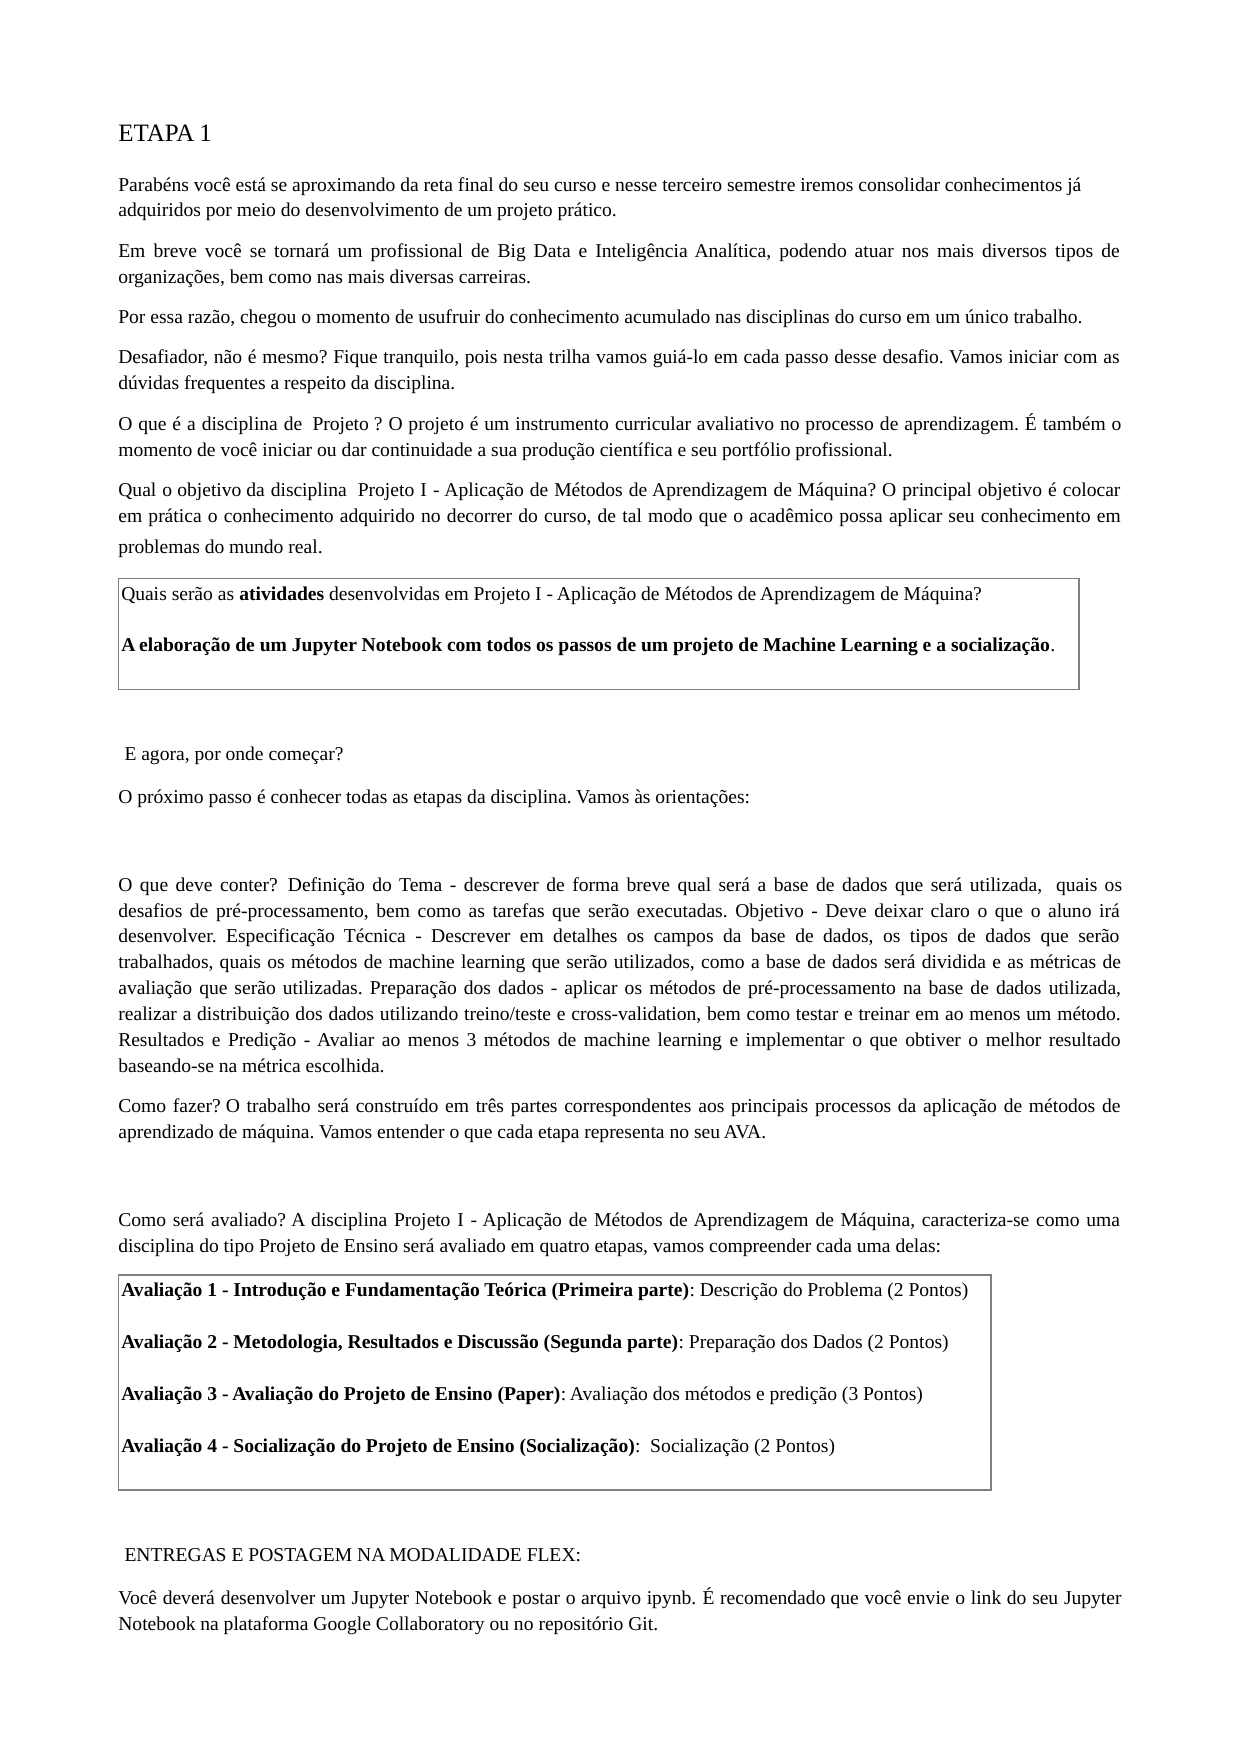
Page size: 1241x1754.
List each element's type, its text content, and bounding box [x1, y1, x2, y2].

text Parabéns você está se aproximando da reta final do seu curso e nesse terceiro semestre iremos consolidar conhecimentos já adquiridos por meio do desenvolvimento de um projeto prático. [118, 147, 1122, 221]
text Como será avaliado? A disciplina Projeto I - Aplicação de Métodos de Aprendizagem de Máquina, caracteriza-se como uma disciplina do tipo Projeto de Ensino será avaliado em quatro etapas, vamos compreender cada uma delas: [118, 1208, 1122, 1256]
text Você deverá desenvolver um Jupyter Notebook e postar o arquivo ipynb. É recomendado que você envie o link do seu Jupyter Notebook na plataforma Google Collaboratory ou no repositório Git. [118, 1586, 1122, 1634]
text Qual o objetivo da disciplina Projeto I - Aplicação de Métodos de Aprendizagem de Máquina? O principal objetivo é colocar em prática o conhecimento adquirido no decorrer do curso, de tal modo que o acadêmico possa aplicar seu conhecimento em problemas do mundo real. [118, 478, 1122, 558]
table_header Quais serão as atividades desenvolvidas em Projeto I - Aplicação de Métodos de Aprendizagem de Máquina? A elaboração de um Jupyter Notebook com todos os passos de um projeto de Machine Learning e a socialização. [119, 579, 1078, 688]
text O próximo passo é conhecer todas as etapas da disciplina. Vamos às orientações: [118, 785, 1122, 807]
text O que é a disciplina de Projeto ? O projeto é um instrumento curricular avaliativo no processo de aprendizagem. É também o momento de você iniciar ou dar continuidade a sua produção científica e seu portfólio profissional. [118, 412, 1122, 460]
table_header Avaliação 1 - Introdução e Fundamentação Teórica (Primeira parte): Descrição do Problema (2 Pontos) Avaliação 2 - Metodologia, Resultados e Discussão (Segunda parte): Preparação dos Dados (2 Pontos) Avaliação 3 - Avaliação do Projeto de Ensino (Paper): Avaliação dos métodos e predição (3 Pontos) Avaliação 4 - Socialização do Projeto de Ensino (Socialização): Socialização (2 Pontos) [119, 1276, 990, 1489]
text ETAPA 1 [118, 118, 1122, 147]
text O que deve conter? Definição do Tema - descrever de forma breve qual será a base de dados que será utilizada, quais os desafios de pré-processamento, bem como as tarefas que serão executadas. Objetivo - Deve deixar claro o que o aluno irá desenvolver. Especificação Técnica - Descrever em detalhes os campos da base de dados, os tipos de dados que serão trabalhados, quais os métodos de machine learning que serão utilizados, como a base de dados será dividida e as métricas de avaliação que serão utilizadas. Preparação dos dados - aplicar os métodos de pré-processamento na base de dados utilizada, realizar a distribuição dos dados utilizando treino/teste e cross-validation, bem como testar e treinar em ao menos um método. Resultados e Predição - Avaliar ao menos 3 métodos de machine learning e implementar o que obtiver o melhor resultado baseando-se na métrica escolhida. [118, 873, 1122, 1076]
text ENTREGAS E POSTAGEM NA MODALIDADE FLEX: [118, 1538, 1122, 1567]
text Em breve você se tornará um profissional de Big Data e Inteligência Analítica, podendo atuar nos mais diversos tipos de organizações, bem como nas mais diversas carreiras. [118, 239, 1122, 287]
text Por essa razão, chegou o momento de usufruir do conhecimento acumulado nas disciplinas do curso em um único trabalho. [118, 305, 1122, 328]
text E agora, por onde começar? [118, 737, 1122, 766]
text Como fazer? O trabalho será construído em três partes correspondentes aos principais processos da aplicação de métodos de aprendizado de máquina. Vamos entender o que cada etapa representa no seu AVA. [118, 1094, 1122, 1142]
text Desafiador, não é mesmo? Fique tranquilo, pois nesta trilha vamos guiá-lo em cada passo desse desafio. Vamos iniciar com as dúvidas frequentes a respeito da disciplina. [118, 346, 1122, 394]
